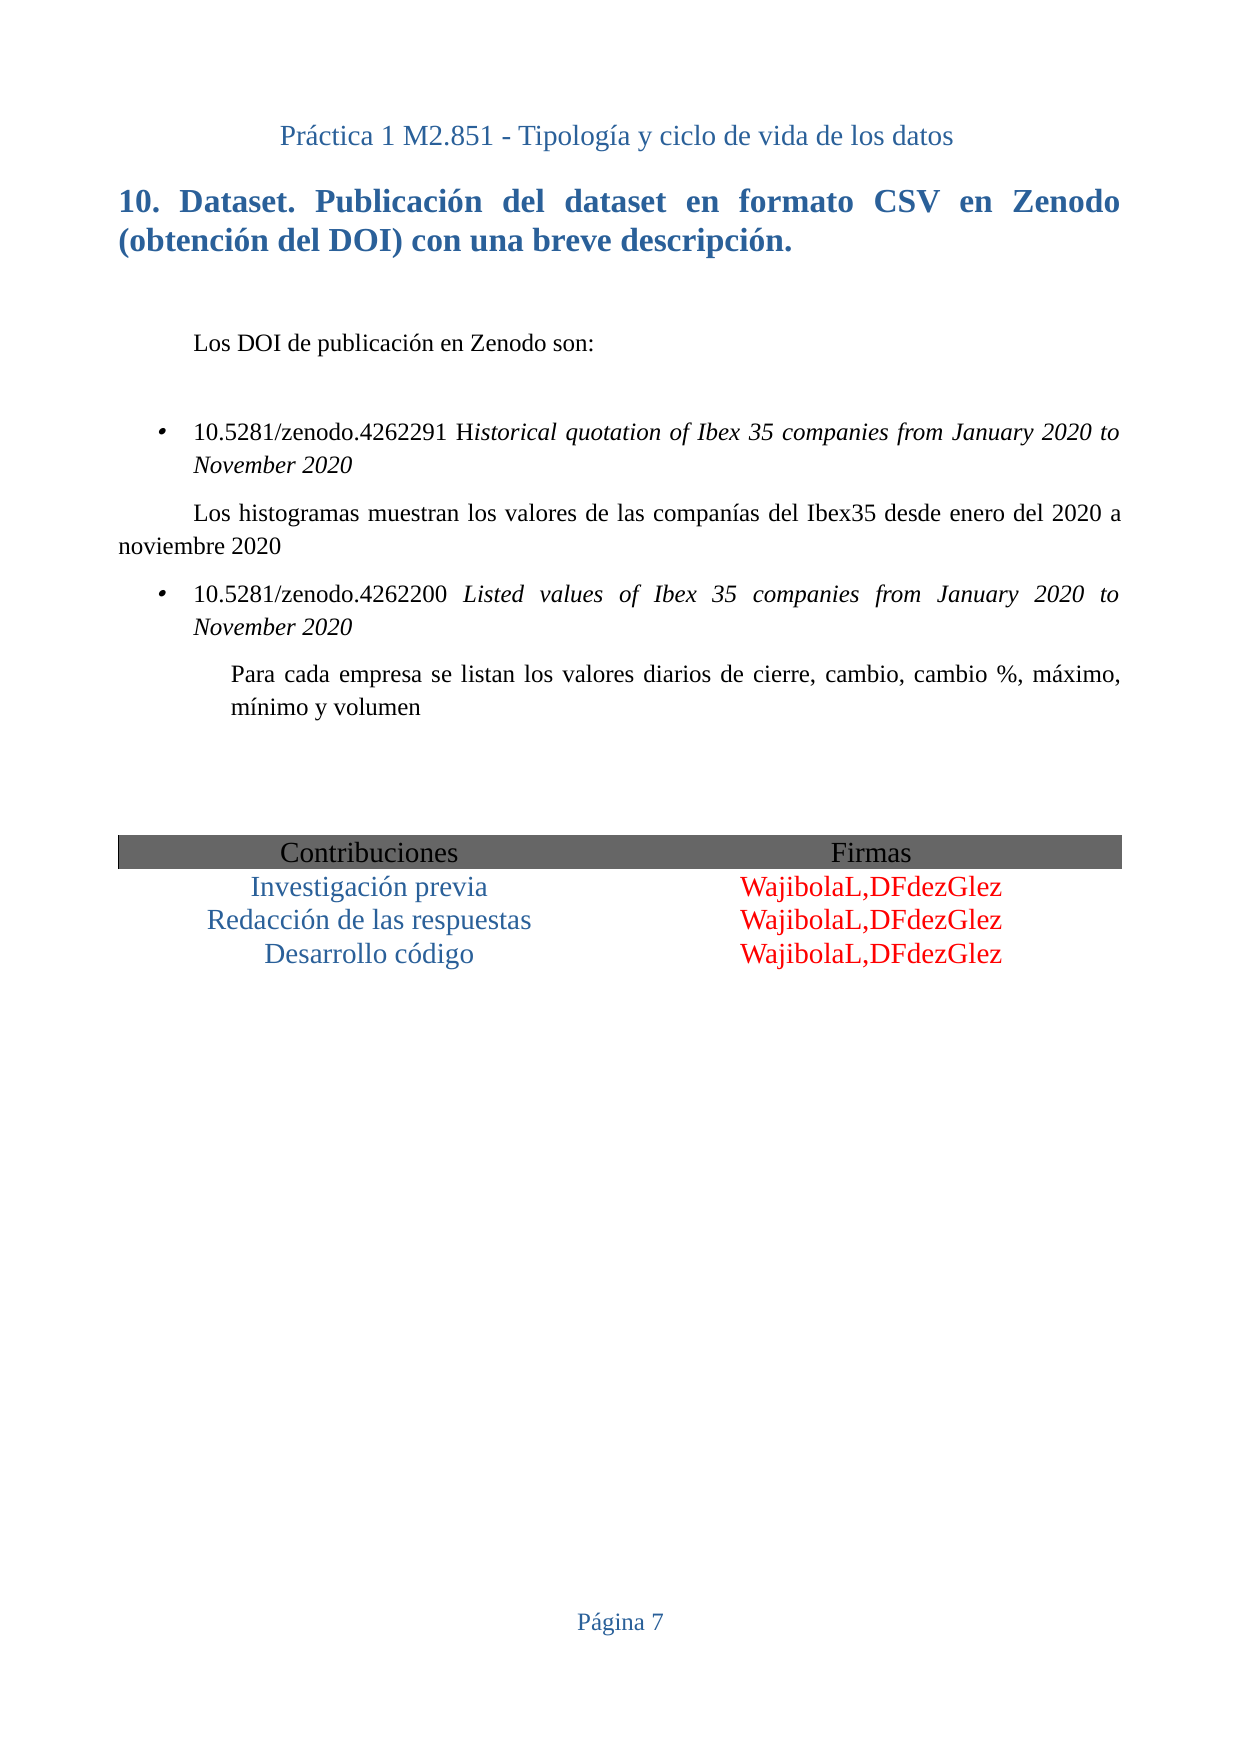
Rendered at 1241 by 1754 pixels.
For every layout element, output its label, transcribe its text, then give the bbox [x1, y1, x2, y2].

table_cell Desarrollo código [118, 936, 620, 969]
list 10.5281/zenodo.4262291 Historical quotation of Ibex 35 companies from January 2020 to November 2020 [156, 417, 1122, 479]
table_cell WajibolaL,DFdezGlez [620, 902, 1122, 936]
table_header Contribuciones [119, 835, 620, 869]
list Para cada empresa se listan los valores diarios de cierre, cambio, cambio %, máximo, mínimo y volumen [193, 659, 1122, 721]
table_header Firmas [620, 835, 1122, 869]
table_cell Redacción de las respuestas [118, 902, 620, 936]
text Los DOI de publicación en Zenodo son: [118, 328, 1122, 357]
table_cell WajibolaL,DFdezGlez [620, 869, 1122, 902]
text Los histogramas muestran los valores de las companías del Ibex35 desde enero del 2020 a noviembre 2020 [118, 498, 1122, 560]
table_cell WajibolaL,DFdezGlez [620, 936, 1122, 969]
subtitle 10. Dataset. Publicación del dataset en formato CSV en Zenodo (obtención del DOI) con una breve descripción. [118, 181, 1122, 258]
table_cell Investigación previa [118, 869, 620, 902]
list 10.5281/zenodo.4262200 Listed values of Ibex 35 companies from January 2020 to November 2020 [156, 579, 1122, 641]
